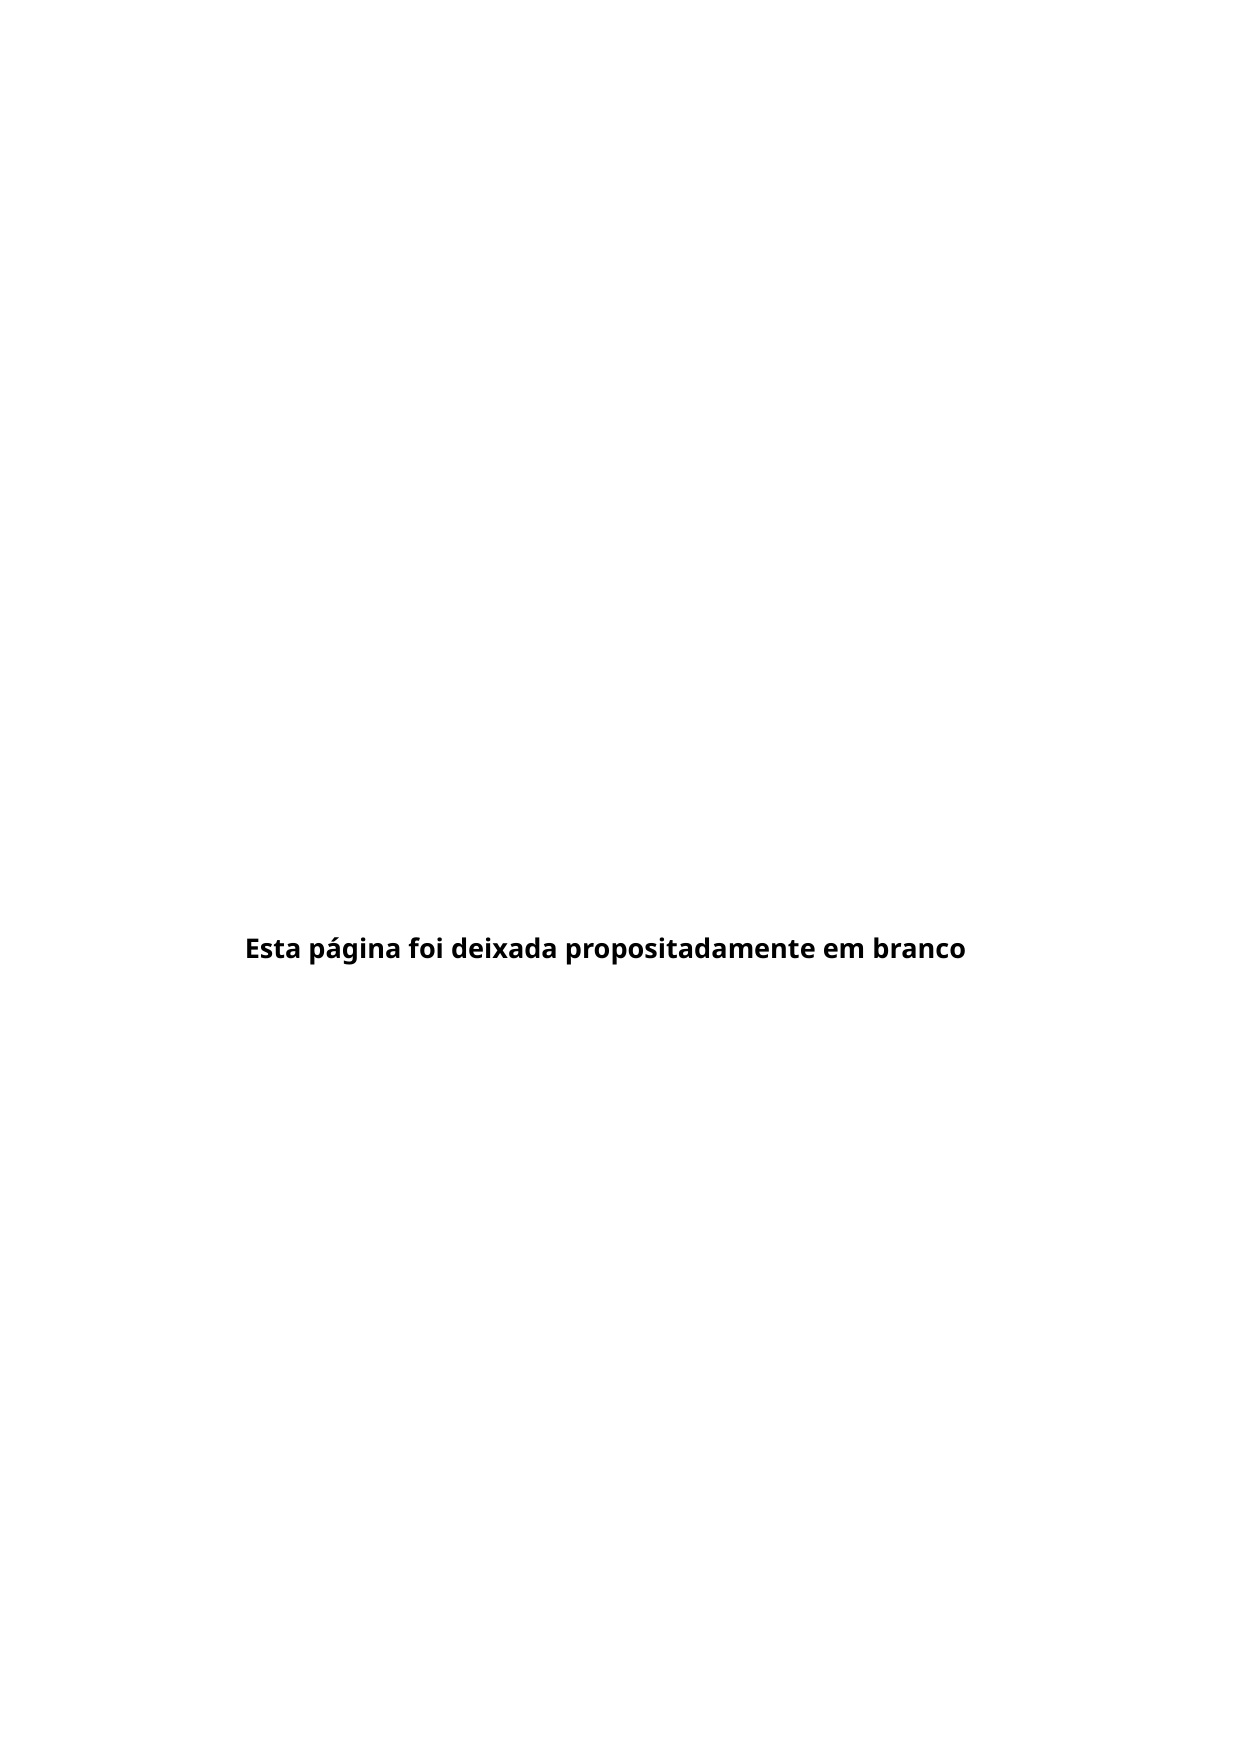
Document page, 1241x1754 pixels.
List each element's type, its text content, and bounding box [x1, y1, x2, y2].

text Esta página foi deixada propositadamente em branco [89, 929, 1122, 966]
